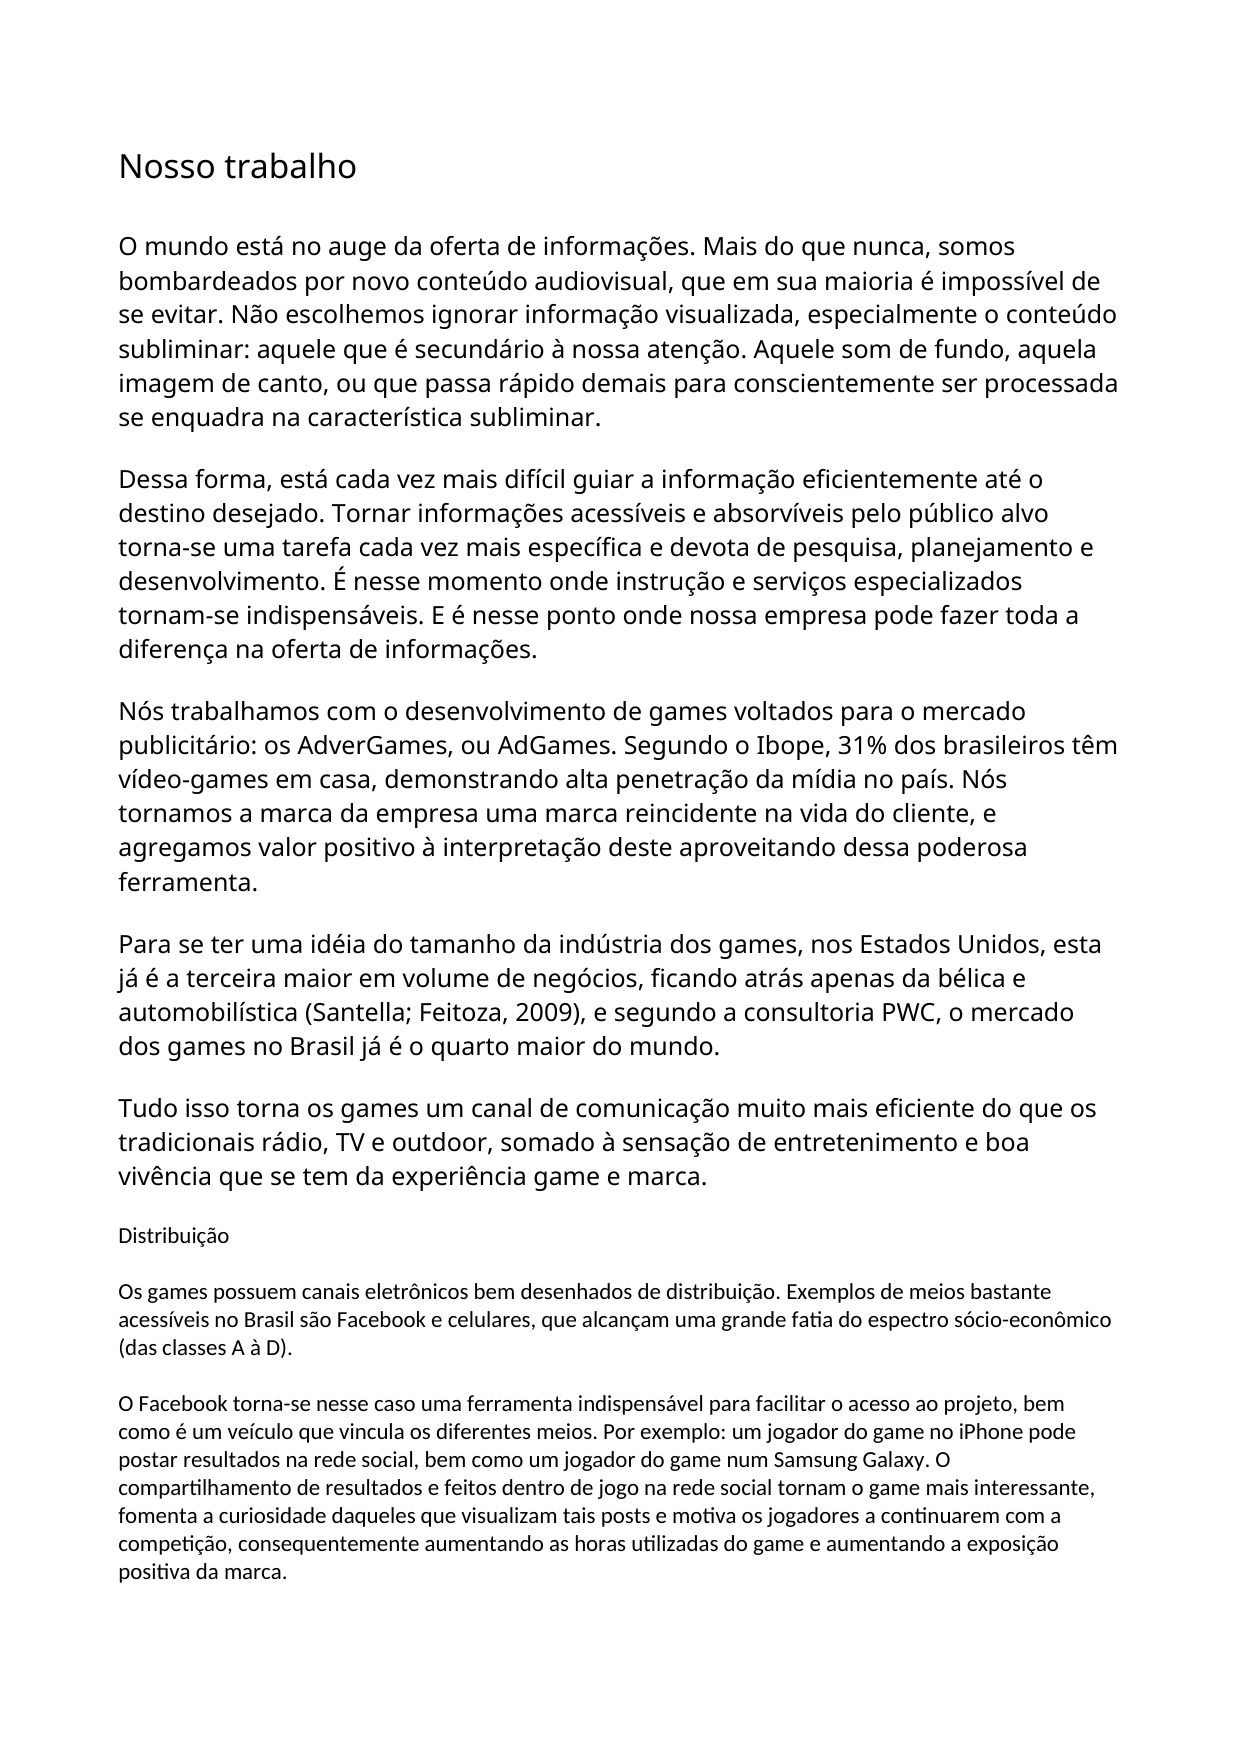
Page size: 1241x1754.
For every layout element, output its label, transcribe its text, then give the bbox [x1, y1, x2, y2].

text Para se ter uma idéia do tamanho da indústria dos games, nos Estados Unidos, esta já é a terceira maior em volume de negócios, ficando atrás apenas da bélica e automobilística (Santella; Feitoza, 2009), e segundo a consultoria PWC, o mercado dos games no Brasil já é o quarto maior do mundo. [118, 926, 1122, 1062]
text Os games possuem canais eletrônicos bem desenhados de distribuição. Exemplos de meios bastante acessíveis no Brasil são Facebook e celulares, que alcançam uma grande fatia do espectro sócio-econômico (das classes A à D). [118, 1277, 1122, 1361]
text Nós trabalhamos com o desenvolvimento de games voltados para o mercado publicitário: os AdverGames, ou AdGames. Segundo o Ibope, 31% dos brasileiros têm vídeo-games em casa, demonstrando alta penetração da mídia no país. Nós tornamos a marca da empresa uma marca reincidente na vida do cliente, e agregamos valor positivo à interpretação deste aproveitando dessa poderosa ferramenta. [118, 694, 1122, 898]
text O mundo está no auge da oferta de informações. Mais do que nunca, somos bombardeados por novo conteúdo audiovisual, que em sua maioria é impossível de se evitar. Não escolhemos ignorar informação visualizada, especialmente o conteúdo subliminar: aquele que é secundário à nossa atenção. Aquele som de fundo, aquela imagem de canto, ou que passa rápido demais para conscientemente ser processada se enquadra na característica subliminar. [118, 229, 1122, 433]
text Nosso trabalho [118, 143, 1122, 188]
text Tudo isso torna os games um canal de comunicação muito mais eficiente do que os tradicionais rádio, TV e outdoor, somado à sensação de entretenimento e boa vivência que se tem da experiência game e marca. [118, 1091, 1122, 1193]
text O Facebook torna-se nesse caso uma ferramenta indispensável para facilitar o acesso ao projeto, bem como é um veículo que vincula os diferentes meios. Por exemplo: um jogador do game no iPhone pode postar resultados na rede social, bem como um jogador do game num Samsung Galaxy. O compartilhamento de resultados e feitos dentro de jogo na rede social tornam o game mais interessante, fomenta a curiosidade daqueles que visualizam tais posts e motiva os jogadores a continuarem com a competição, consequentemente aumentando as horas utilizadas do game e aumentando a exposição positiva da marca. [118, 1389, 1122, 1585]
text Distribuição [118, 1221, 1122, 1249]
text Dessa forma, está cada vez mais difícil guiar a informação eficientemente até o destino desejado. Tornar informações acessíveis e absorvíveis pelo público alvo torna-se uma tarefa cada vez mais específica e devota de pesquisa, planejamento e desenvolvimento. É nesse momento onde instrução e serviços especializados tornam-se indispensáveis. E é nesse ponto onde nossa empresa pode fazer toda a diferença na oferta de informações. [118, 461, 1122, 666]
